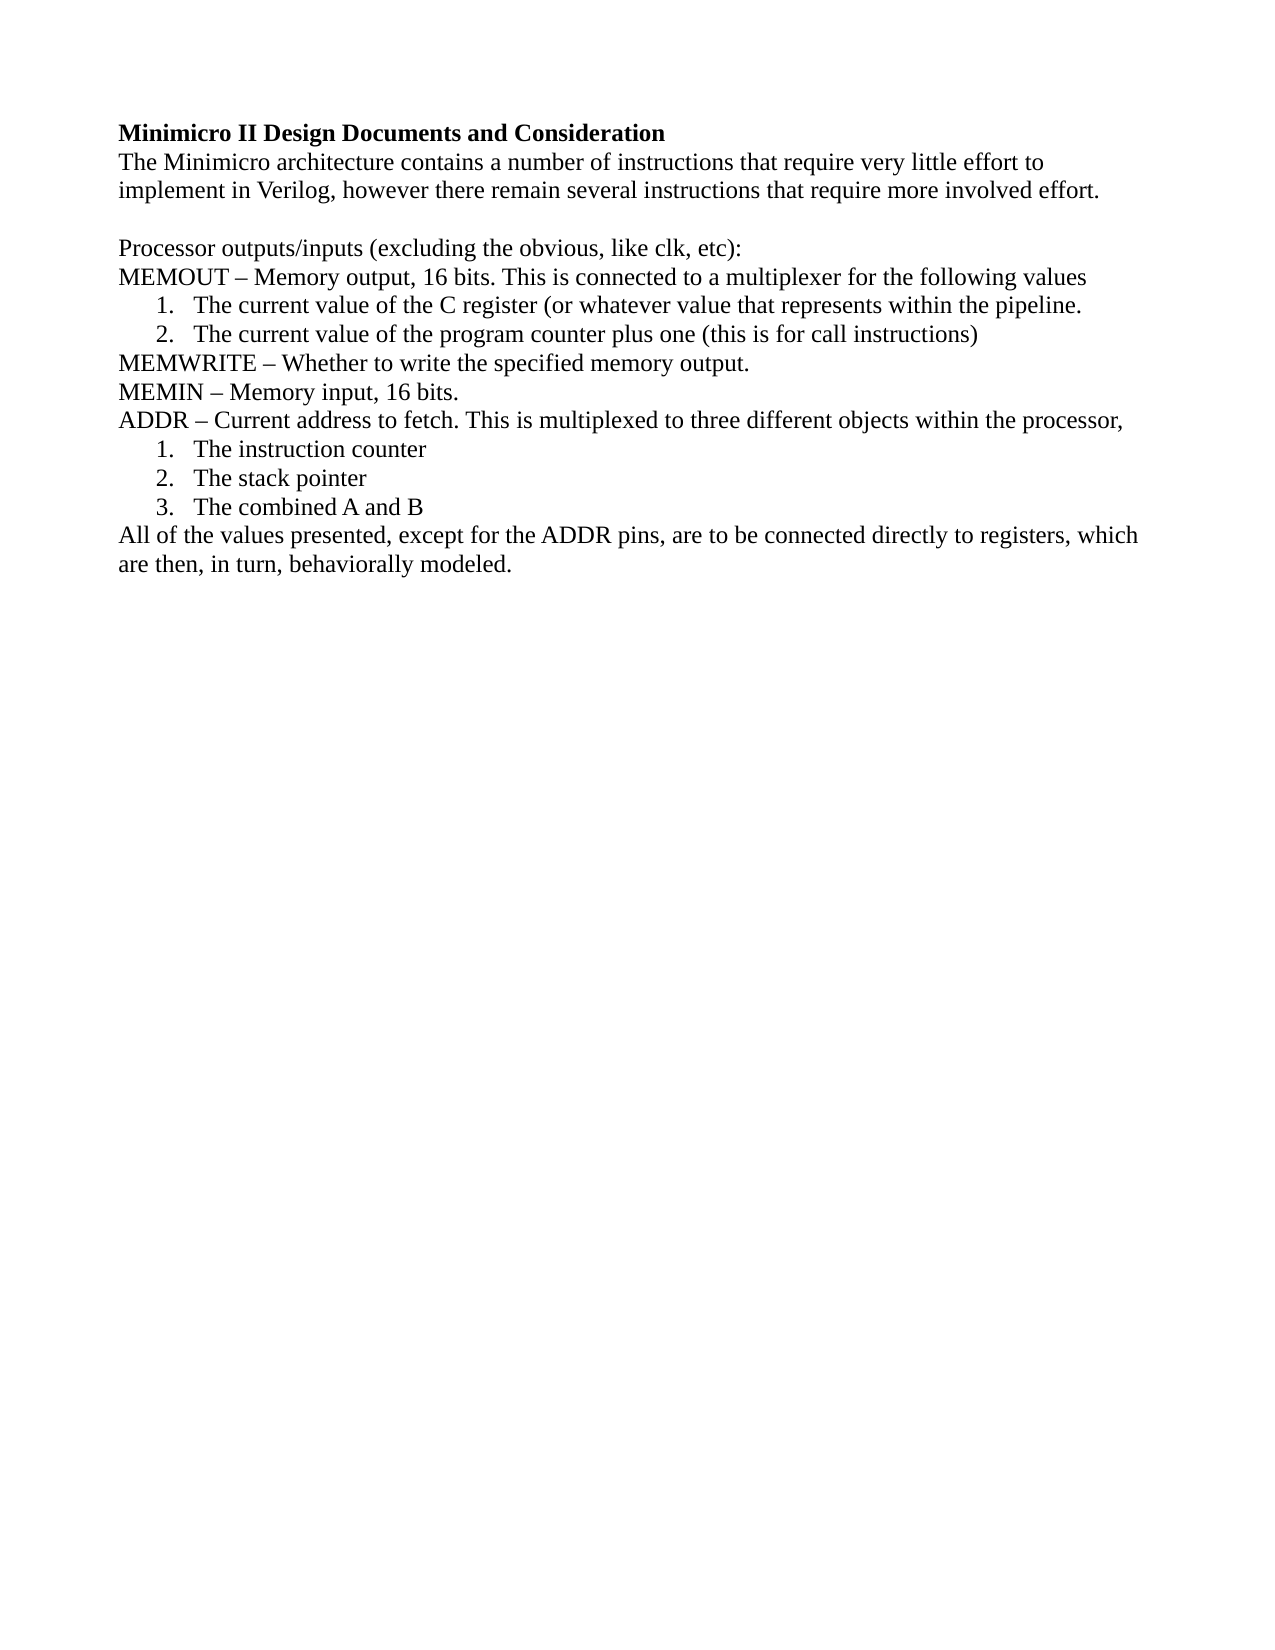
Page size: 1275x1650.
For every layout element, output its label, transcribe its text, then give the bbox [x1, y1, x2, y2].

text All of the values presented, except for the ADDR pins, are to be connected directly to registers, which are then, in turn, behaviorally modeled. [118, 521, 1157, 578]
list The stack pointer [156, 463, 1157, 492]
text The Minimicro architecture contains a number of instructions that require very little effort to implement in Verilog, however there remain several instructions that require more involved effort. [118, 147, 1157, 204]
text MEMOUT – Memory output, 16 bits. This is connected to a multiplexer for the following values [118, 262, 1157, 291]
list The instruction counter [156, 434, 1157, 463]
text MEMWRITE – Whether to write the specified memory output. [118, 348, 1157, 377]
list The current value of the C register (or whatever value that represents within the pipeline. [156, 291, 1157, 319]
text Processor outputs/inputs (excluding the obvious, like clk, etc): [118, 233, 1157, 262]
text Minimicro II Design Documents and Consideration [118, 118, 1157, 147]
list The current value of the program counter plus one (this is for call instructions) [156, 319, 1157, 348]
list The combined A and B [156, 492, 1157, 521]
text MEMIN – Memory input, 16 bits. [118, 377, 1157, 406]
text ADDR – Current address to fetch. This is multiplexed to three different objects within the processor, [118, 406, 1157, 434]
